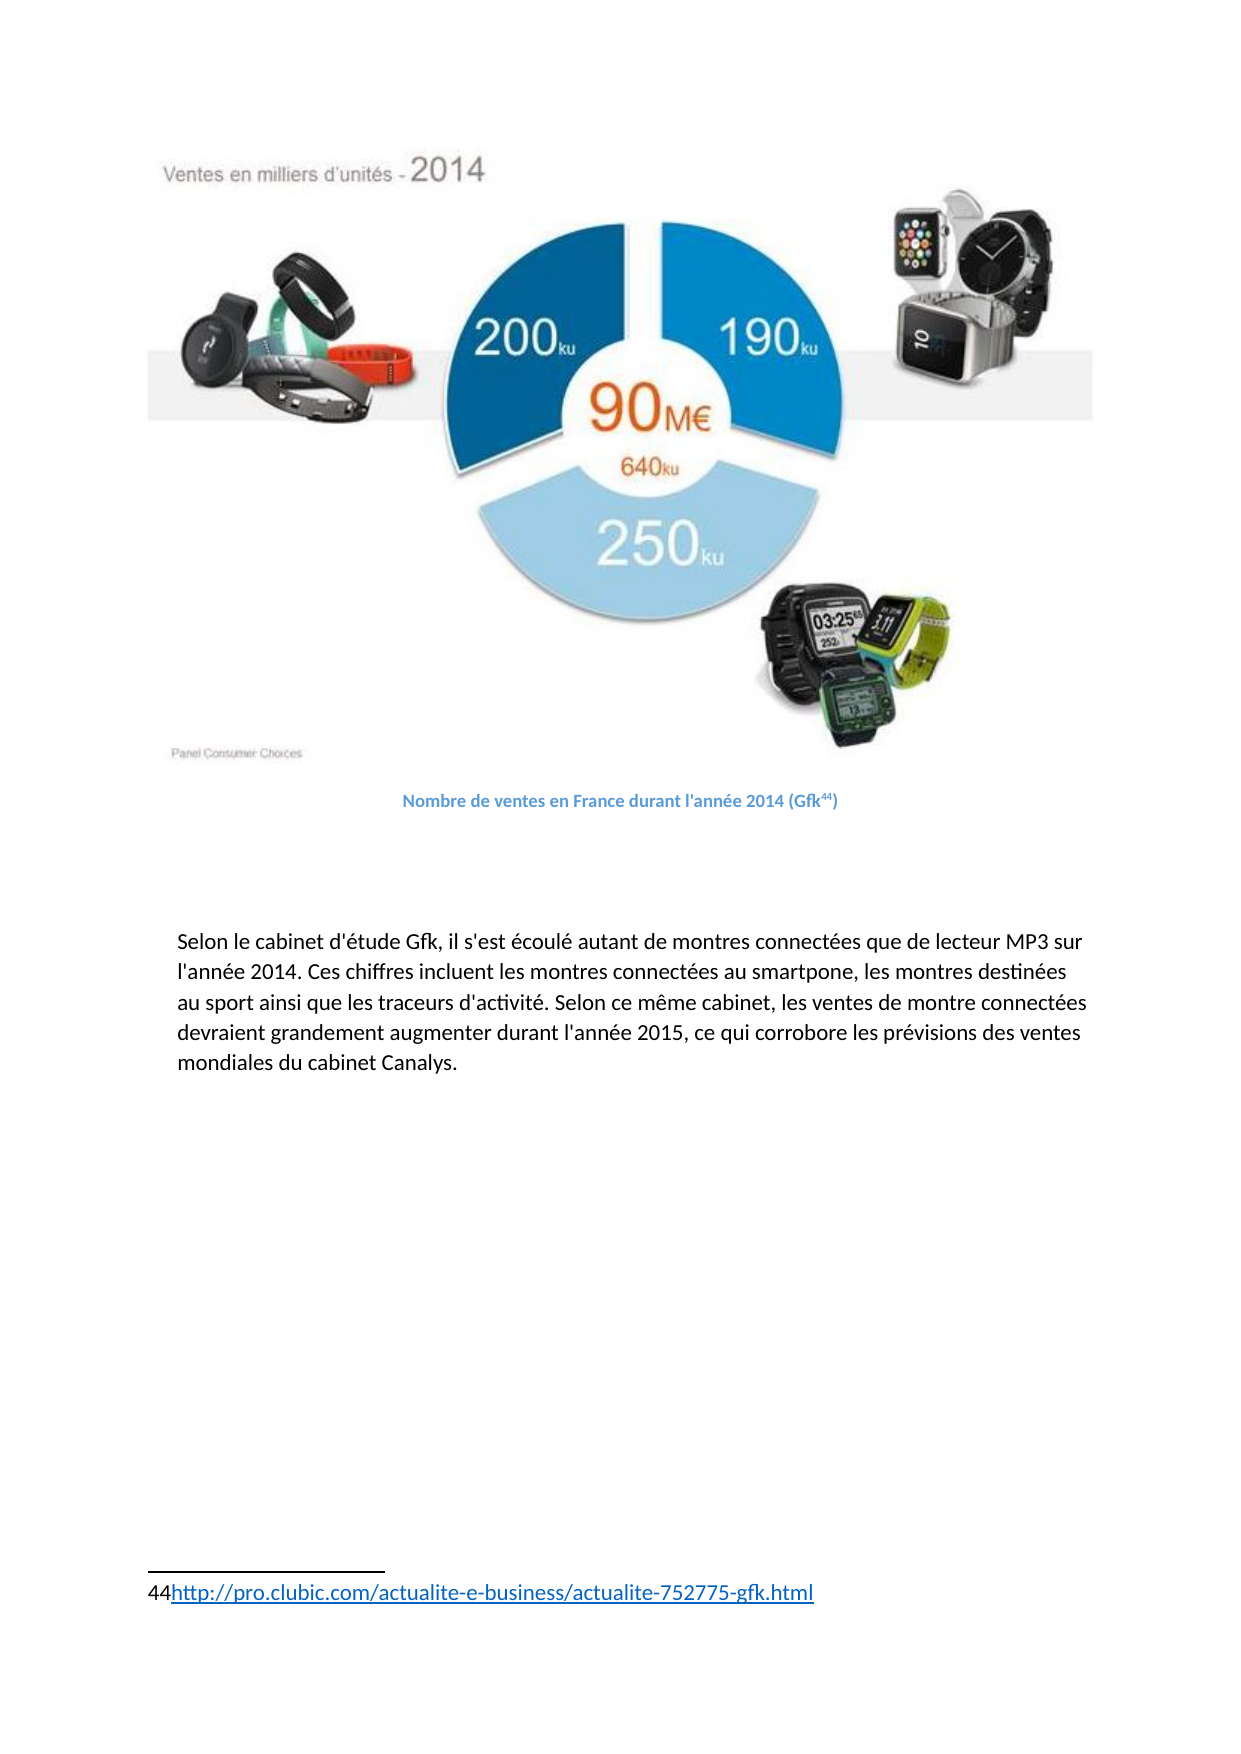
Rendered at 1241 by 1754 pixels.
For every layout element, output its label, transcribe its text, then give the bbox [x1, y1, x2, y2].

text Selon le cabinet d'étude Gfk, il s'est écoulé autant de montres connectées que de lecteur MP3 sur l'année 2014. Ces chiffres incluent les montres connectées au smartpone, les montres destinées au sport ainsi que les traceurs d'activité. Selon ce même cabinet, les ventes de montre connectées devraient grandement augmenter durant l'année 2015, ce qui corrobore les prévisions des ventes mondiales du cabinet Canalys. [177, 927, 1093, 1076]
text Nombre de ventes en France durant l'année 2014 (Gfk) [148, 790, 1093, 813]
picture [147, 147, 1093, 765]
text http://pro.clubic.com/actualite-e-business/actualite-752775-gfk.html [148, 1578, 1093, 1606]
